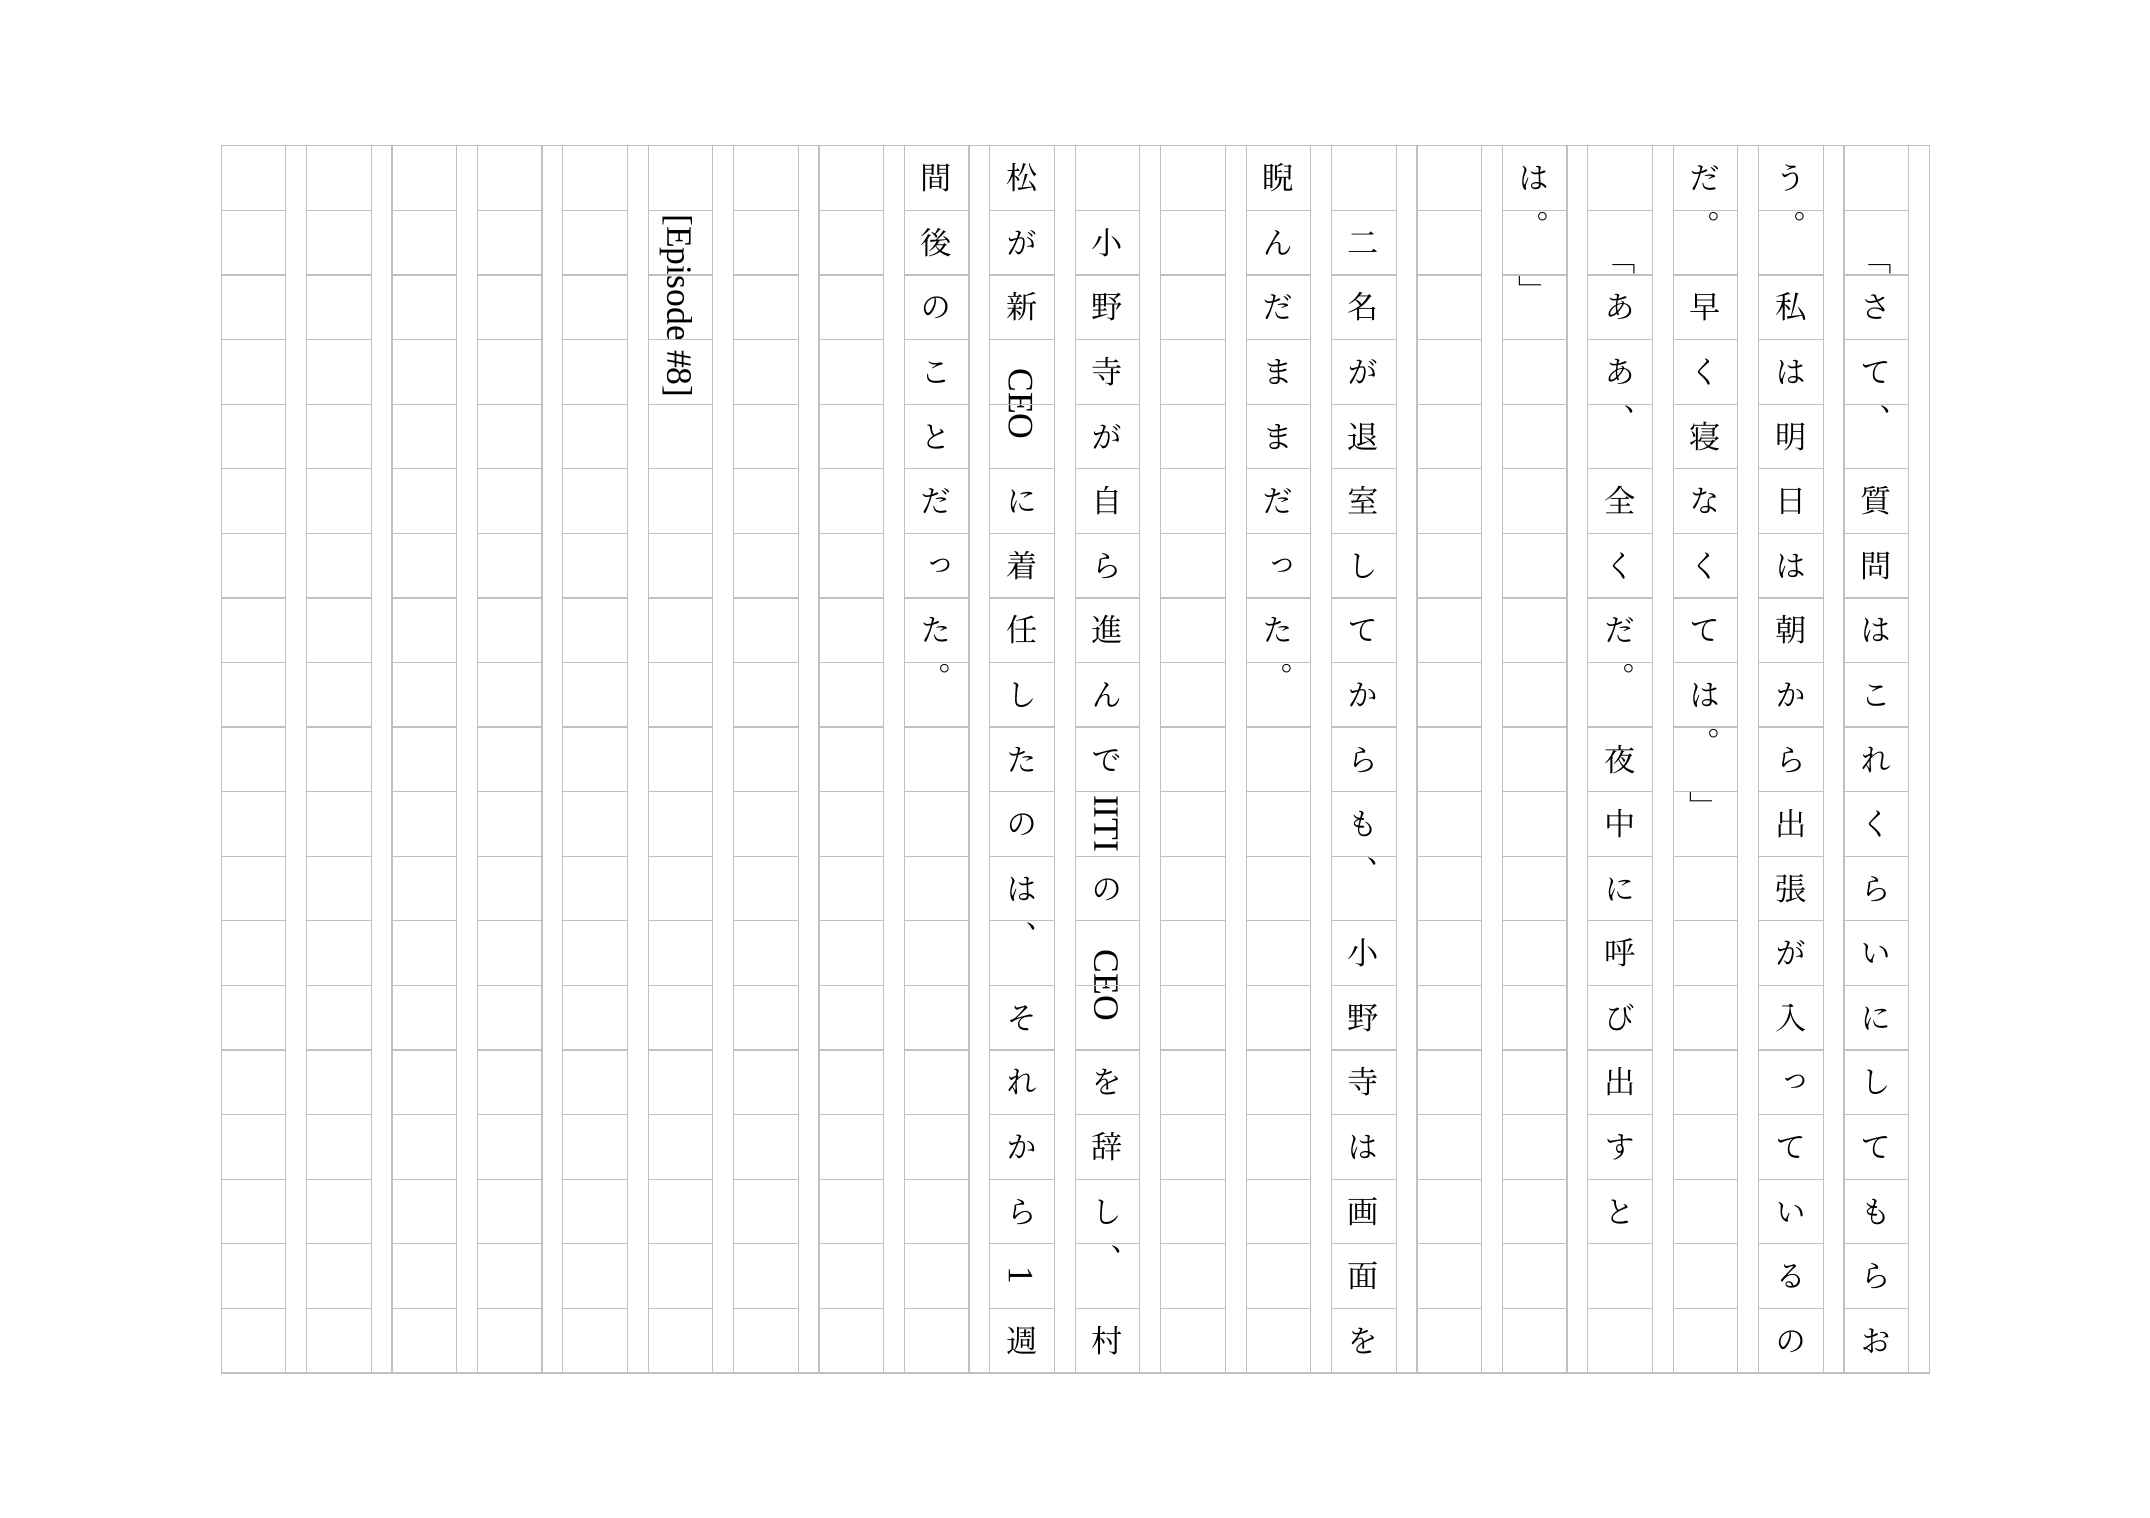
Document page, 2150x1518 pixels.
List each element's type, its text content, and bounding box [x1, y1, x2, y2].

text 小野寺が自ら進んでIITIのCEOを辞し、村松が新CEOに着任したのは、それから1週間後のことだった。 [905, 1244, 968, 1308]
text 「ああ、全くだ。夜中に呼び出すとは。」 [1503, 728, 1566, 791]
text 二名が退室してからも、小野寺は画面を睨んだままだった。 [1247, 1309, 1310, 1372]
text 小野寺が自ら進んでIITIのCEOを辞し、村松が新CEOに着任したのは、それから1週間後のことだった。 [905, 211, 968, 274]
text 小野寺が自ら進んでIITIのCEOを辞し、村松が新CEOに着任したのは、それから1週間後のことだった。 [1076, 211, 1139, 274]
text 二名が退室してからも、小野寺は画面を睨んだままだった。 [1332, 1244, 1396, 1308]
text 「ああ、全くだ。夜中に呼び出すとは。」 [1503, 276, 1566, 339]
text 小野寺が自ら進んでIITIのCEOを辞し、村松が新CEOに着任したのは、それから1週間後のことだった。 [905, 469, 968, 533]
text 小野寺が自ら進んでIITIのCEOを辞し、村松が新CEOに着任したのは、それから1週間後のことだった。 [1076, 405, 1139, 468]
text 「ああ、全くだ。夜中に呼び出すとは。」 [1588, 405, 1652, 468]
text 「さて、質問はこれくらいにしてもらおう。私は明日は朝から出張が入っているのだ。早く寝なくては。」 [1845, 276, 1908, 339]
text 「ああ、全くだ。夜中に呼び出すとは。」 [1503, 211, 1566, 274]
text 小野寺が自ら進んでIITIのCEOを辞し、村松が新CEOに着任したのは、それから1週間後のことだった。 [905, 728, 968, 791]
text 「さて、質問はこれくらいにしてもらおう。私は明日は朝から出張が入っているのだ。早く寝なくては。」 [1674, 728, 1737, 791]
text 「さて、質問はこれくらいにしてもらおう。私は明日は朝から出張が入っているのだ。早く寝なくては。」 [1674, 792, 1737, 856]
text 小野寺が自ら進んでIITIのCEOを辞し、村松が新CEOに着任したのは、それから1週間後のことだった。 [905, 663, 968, 726]
text [Episode #8] [649, 1051, 712, 1114]
text 「さて、質問はこれくらいにしてもらおう。私は明日は朝から出張が入っているのだ。早く寝なくては。」 [1759, 1115, 1823, 1179]
text [Episode #8] [649, 405, 712, 468]
text 小野寺が自ら進んでIITIのCEOを辞し、村松が新CEOに着任したのは、それから1週間後のことだった。 [970, 146, 989, 1372]
text 小野寺が自ら進んでIITIのCEOを辞し、村松が新CEOに着任したのは、それから1週間後のことだった。 [990, 211, 1054, 274]
text 「ああ、全くだ。夜中に呼び出すとは。」 [1503, 921, 1566, 985]
text 「さて、質問はこれくらいにしてもらおう。私は明日は朝から出張が入っているのだ。早く寝なくては。」 [1674, 1309, 1737, 1372]
text 二名が退室してからも、小野寺は画面を睨んだままだった。 [1332, 1309, 1396, 1372]
text 小野寺が自ら進んでIITIのCEOを辞し、村松が新CEOに着任したのは、それから1週間後のことだった。 [905, 986, 968, 1049]
text 「さて、質問はこれくらいにしてもらおう。私は明日は朝から出張が入っているのだ。早く寝なくては。」 [1759, 1309, 1823, 1372]
text 「さて、質問はこれくらいにしてもらおう。私は明日は朝から出張が入っているのだ。早く寝なくては。」 [1674, 1051, 1737, 1114]
text 「さて、質問はこれくらいにしてもらおう。私は明日は朝から出張が入っているのだ。早く寝なくては。」 [1674, 663, 1737, 726]
text 小野寺が自ら進んでIITIのCEOを辞し、村松が新CEOに着任したのは、それから1週間後のことだった。 [1055, 146, 1075, 1372]
text [Episode #8] [649, 986, 712, 1049]
text 小野寺が自ら進んでIITIのCEOを辞し、村松が新CEOに着任したのは、それから1週間後のことだった。 [905, 1051, 968, 1114]
text 二名が退室してからも、小野寺は画面を睨んだままだった。 [1247, 1244, 1310, 1308]
text 二名が退室してからも、小野寺は画面を睨んだままだった。 [1247, 663, 1310, 726]
text 二名が退室してからも、小野寺は画面を睨んだままだった。 [1332, 599, 1396, 662]
text 「ああ、全くだ。夜中に呼び出すとは。」 [1503, 663, 1566, 726]
text 「さて、質問はこれくらいにしてもらおう。私は明日は朝から出張が入っているのだ。早く寝なくては。」 [1674, 146, 1737, 210]
text 二名が退室してからも、小野寺は画面を睨んだままだった。 [1332, 405, 1396, 468]
text 「さて、質問はこれくらいにしてもらおう。私は明日は朝から出張が入っているのだ。早く寝なくては。」 [1674, 534, 1737, 597]
text 「さて、質問はこれくらいにしてもらおう。私は明日は朝から出張が入っているのだ。早く寝なくては。」 [1674, 599, 1737, 662]
text 「さて、質問はこれくらいにしてもらおう。私は明日は朝から出張が入っているのだ。早く寝なくては。」 [1845, 1115, 1908, 1179]
text 「ああ、全くだ。夜中に呼び出すとは。」 [1588, 469, 1652, 533]
text 小野寺が自ら進んでIITIのCEOを辞し、村松が新CEOに着任したのは、それから1週間後のことだった。 [1076, 146, 1139, 210]
text 「ああ、全くだ。夜中に呼び出すとは。」 [1588, 276, 1652, 339]
text 小野寺が自ら進んでIITIのCEOを辞し、村松が新CEOに着任したのは、それから1週間後のことだった。 [990, 728, 1054, 791]
text 「ああ、全くだ。夜中に呼び出すとは。」 [1503, 792, 1566, 856]
text 二名が退室してからも、小野寺は画面を睨んだままだった。 [1332, 728, 1396, 791]
text 小野寺が自ら進んでIITIのCEOを辞し、村松が新CEOに着任したのは、それから1週間後のことだった。 [990, 792, 1054, 856]
text 「さて、質問はこれくらいにしてもらおう。私は明日は朝から出張が入っているのだ。早く寝なくては。」 [1845, 986, 1908, 1049]
text 二名が退室してからも、小野寺は画面を睨んだままだった。 [1332, 1115, 1396, 1179]
text 「ああ、全くだ。夜中に呼び出すとは。」 [1588, 1309, 1652, 1372]
text 「さて、質問はこれくらいにしてもらおう。私は明日は朝から出張が入っているのだ。早く寝なくては。」 [1845, 405, 1908, 468]
text 小野寺が自ら進んでIITIのCEOを辞し、村松が新CEOに着任したのは、それから1週間後のことだった。 [990, 1051, 1054, 1114]
text 「ああ、全くだ。夜中に呼び出すとは。」 [1503, 146, 1566, 210]
text 「さて、質問はこれくらいにしてもらおう。私は明日は朝から出張が入っているのだ。早く寝なくては。」 [1674, 921, 1737, 985]
text 「さて、質問はこれくらいにしてもらおう。私は明日は朝から出張が入っているのだ。早く寝なくては。」 [1759, 146, 1823, 210]
text 二名が退室してからも、小野寺は画面を睨んだままだった。 [1332, 663, 1396, 726]
text 「さて、質問はこれくらいにしてもらおう。私は明日は朝から出張が入っているのだ。早く寝なくては。」 [1845, 1051, 1908, 1114]
text 二名が退室してからも、小野寺は画面を睨んだままだった。 [1247, 340, 1310, 404]
text 小野寺が自ら進んでIITIのCEOを辞し、村松が新CEOに着任したのは、それから1週間後のことだった。 [990, 599, 1054, 662]
text 「さて、質問はこれくらいにしてもらおう。私は明日は朝から出張が入っているのだ。早く寝なくては。」 [1845, 1309, 1908, 1372]
text 小野寺が自ら進んでIITIのCEOを辞し、村松が新CEOに着任したのは、それから1週間後のことだった。 [1076, 1115, 1139, 1179]
text 「ああ、全くだ。夜中に呼び出すとは。」 [1503, 1244, 1566, 1308]
text 小野寺が自ら進んでIITIのCEOを辞し、村松が新CEOに着任したのは、それから1週間後のことだった。 [1076, 469, 1139, 533]
text 「ああ、全くだ。夜中に呼び出すとは。」 [1503, 469, 1566, 533]
text 小野寺が自ら進んでIITIのCEOを辞し、村松が新CEOに着任したのは、それから1週間後のことだった。 [1076, 340, 1139, 404]
text [Episode #8] [649, 663, 712, 726]
text 「さて、質問はこれくらいにしてもらおう。私は明日は朝から出張が入っているのだ。早く寝なくては。」 [1909, 146, 1929, 1372]
text 「ああ、全くだ。夜中に呼び出すとは。」 [1503, 1051, 1566, 1114]
text 小野寺が自ら進んでIITIのCEOを辞し、村松が新CEOに着任したのは、それから1週間後のことだった。 [1076, 1244, 1139, 1308]
text 小野寺が自ら進んでIITIのCEOを辞し、村松が新CEOに着任したのは、それから1週間後のことだった。 [905, 146, 968, 210]
text 「さて、質問はこれくらいにしてもらおう。私は明日は朝から出張が入っているのだ。早く寝なくては。」 [1845, 534, 1908, 597]
text 小野寺が自ら進んでIITIのCEOを辞し、村松が新CEOに着任したのは、それから1週間後のことだった。 [1076, 663, 1139, 726]
text 小野寺が自ら進んでIITIのCEOを辞し、村松が新CEOに着任したのは、それから1週間後のことだった。 [905, 340, 968, 404]
text 小野寺が自ら進んでIITIのCEOを辞し、村松が新CEOに着任したのは、それから1週間後のことだった。 [905, 857, 968, 920]
text 「ああ、全くだ。夜中に呼び出すとは。」 [1503, 1309, 1566, 1372]
text 「ああ、全くだ。夜中に呼び出すとは。」 [1588, 599, 1652, 662]
text 二名が退室してからも、小野寺は画面を睨んだままだった。 [1247, 405, 1310, 468]
text 「ああ、全くだ。夜中に呼び出すとは。」 [1588, 663, 1652, 726]
text 「さて、質問はこれくらいにしてもらおう。私は明日は朝から出張が入っているのだ。早く寝なくては。」 [1845, 211, 1908, 274]
text 「ああ、全くだ。夜中に呼び出すとは。」 [1568, 146, 1587, 1372]
text 小野寺が自ら進んでIITIのCEOを辞し、村松が新CEOに着任したのは、それから1週間後のことだった。 [1076, 986, 1139, 1049]
text 「さて、質問はこれくらいにしてもらおう。私は明日は朝から出張が入っているのだ。早く寝なくては。」 [1845, 857, 1908, 920]
text 小野寺が自ら進んでIITIのCEOを辞し、村松が新CEOに着任したのは、それから1週間後のことだった。 [990, 1309, 1054, 1372]
text 「さて、質問はこれくらいにしてもらおう。私は明日は朝から出張が入っているのだ。早く寝なくては。」 [1845, 792, 1908, 856]
text 「ああ、全くだ。夜中に呼び出すとは。」 [1503, 1180, 1566, 1243]
text 二名が退室してからも、小野寺は画面を睨んだままだった。 [1332, 1051, 1396, 1114]
text 二名が退室してからも、小野寺は画面を睨んだままだった。 [1332, 857, 1396, 920]
text 「さて、質問はこれくらいにしてもらおう。私は明日は朝から出張が入っているのだ。早く寝なくては。」 [1674, 211, 1737, 274]
text 二名が退室してからも、小野寺は画面を睨んだままだった。 [1247, 211, 1310, 274]
text 「さて、質問はこれくらいにしてもらおう。私は明日は朝から出張が入っているのだ。早く寝なくては。」 [1674, 469, 1737, 533]
text [Episode #8] [649, 469, 712, 533]
text 二名が退室してからも、小野寺は画面を睨んだままだった。 [1332, 469, 1396, 533]
text 「さて、質問はこれくらいにしてもらおう。私は明日は朝から出張が入っているのだ。早く寝なくては。」 [1759, 405, 1823, 468]
text 二名が退室してからも、小野寺は画面を睨んだままだった。 [1247, 1115, 1310, 1179]
text 「ああ、全くだ。夜中に呼び出すとは。」 [1503, 534, 1566, 597]
text 「さて、質問はこれくらいにしてもらおう。私は明日は朝から出張が入っているのだ。早く寝なくては。」 [1824, 146, 1843, 1372]
text 「さて、質問はこれくらいにしてもらおう。私は明日は朝から出張が入っているのだ。早く寝なくては。」 [1674, 405, 1737, 468]
text 「さて、質問はこれくらいにしてもらおう。私は明日は朝から出張が入っているのだ。早く寝なくては。」 [1674, 986, 1737, 1049]
text [Episode #8] [713, 146, 733, 1372]
text 小野寺が自ら進んでIITIのCEOを辞し、村松が新CEOに着任したのは、それから1週間後のことだった。 [990, 405, 1054, 468]
text 「さて、質問はこれくらいにしてもらおう。私は明日は朝から出張が入っているのだ。早く寝なくては。」 [1759, 1180, 1823, 1243]
text 「さて、質問はこれくらいにしてもらおう。私は明日は朝から出張が入っているのだ。早く寝なくては。」 [1845, 728, 1908, 791]
text 「ああ、全くだ。夜中に呼び出すとは。」 [1588, 534, 1652, 597]
text 「ああ、全くだ。夜中に呼び出すとは。」 [1588, 146, 1652, 210]
text [Episode #8] [649, 276, 712, 339]
text 小野寺が自ら進んでIITIのCEOを辞し、村松が新CEOに着任したのは、それから1週間後のことだった。 [990, 469, 1054, 533]
text 小野寺が自ら進んでIITIのCEOを辞し、村松が新CEOに着任したのは、それから1週間後のことだった。 [1076, 857, 1139, 920]
text 小野寺が自ら進んでIITIのCEOを辞し、村松が新CEOに着任したのは、それから1週間後のことだった。 [905, 534, 968, 597]
text 「さて、質問はこれくらいにしてもらおう。私は明日は朝から出張が入っているのだ。早く寝なくては。」 [1759, 857, 1823, 920]
text 「ああ、全くだ。夜中に呼び出すとは。」 [1503, 986, 1566, 1049]
text 二名が退室してからも、小野寺は画面を睨んだままだった。 [1247, 986, 1310, 1049]
text 小野寺が自ら進んでIITIのCEOを辞し、村松が新CEOに着任したのは、それから1週間後のことだった。 [1076, 1309, 1139, 1372]
text 「さて、質問はこれくらいにしてもらおう。私は明日は朝から出張が入っているのだ。早く寝なくては。」 [1674, 276, 1737, 339]
text 「ああ、全くだ。夜中に呼び出すとは。」 [1503, 857, 1566, 920]
text 「さて、質問はこれくらいにしてもらおう。私は明日は朝から出張が入っているのだ。早く寝なくては。」 [1759, 469, 1823, 533]
text 「さて、質問はこれくらいにしてもらおう。私は明日は朝から出張が入っているのだ。早く寝なくては。」 [1674, 340, 1737, 404]
text 小野寺が自ら進んでIITIのCEOを辞し、村松が新CEOに着任したのは、それから1週間後のことだった。 [1076, 792, 1139, 856]
text 小野寺が自ら進んでIITIのCEOを辞し、村松が新CEOに着任したのは、それから1週間後のことだった。 [990, 340, 1054, 404]
text 二名が退室してからも、小野寺は画面を睨んだままだった。 [1247, 921, 1310, 985]
text 「ああ、全くだ。夜中に呼び出すとは。」 [1588, 728, 1652, 791]
text 「ああ、全くだ。夜中に呼び出すとは。」 [1653, 146, 1673, 1372]
text 小野寺が自ら進んでIITIのCEOを辞し、村松が新CEOに着任したのは、それから1週間後のことだった。 [990, 534, 1054, 597]
text 「さて、質問はこれくらいにしてもらおう。私は明日は朝から出張が入っているのだ。早く寝なくては。」 [1845, 469, 1908, 533]
text 「さて、質問はこれくらいにしてもらおう。私は明日は朝から出張が入っているのだ。早く寝なくては。」 [1759, 340, 1823, 404]
text 「さて、質問はこれくらいにしてもらおう。私は明日は朝から出張が入っているのだ。早く寝なくては。」 [1738, 146, 1758, 1372]
text 小野寺が自ら進んでIITIのCEOを辞し、村松が新CEOに着任したのは、それから1週間後のことだった。 [990, 276, 1054, 339]
text [Episode #8] [649, 1244, 712, 1308]
text 「ああ、全くだ。夜中に呼び出すとは。」 [1588, 1051, 1652, 1114]
text 「さて、質問はこれくらいにしてもらおう。私は明日は朝から出張が入っているのだ。早く寝なくては。」 [1674, 1244, 1737, 1308]
text 二名が退室してからも、小野寺は画面を睨んだままだった。 [1332, 211, 1396, 274]
text 二名が退室してからも、小野寺は画面を睨んだままだった。 [1332, 276, 1396, 339]
text 「さて、質問はこれくらいにしてもらおう。私は明日は朝から出張が入っているのだ。早く寝なくては。」 [1759, 211, 1823, 274]
text 「さて、質問はこれくらいにしてもらおう。私は明日は朝から出張が入っているのだ。早く寝なくては。」 [1759, 534, 1823, 597]
text 小野寺が自ら進んでIITIのCEOを辞し、村松が新CEOに着任したのは、それから1週間後のことだった。 [905, 405, 968, 468]
text 小野寺が自ら進んでIITIのCEOを辞し、村松が新CEOに着任したのは、それから1週間後のことだった。 [1076, 276, 1139, 339]
text 「ああ、全くだ。夜中に呼び出すとは。」 [1588, 921, 1652, 985]
text 小野寺が自ら進んでIITIのCEOを辞し、村松が新CEOに着任したのは、それから1週間後のことだった。 [905, 1180, 968, 1243]
text 二名が退室してからも、小野寺は画面を睨んだままだった。 [1247, 728, 1310, 791]
text 二名が退室してからも、小野寺は画面を睨んだままだった。 [1247, 534, 1310, 597]
text 「さて、質問はこれくらいにしてもらおう。私は明日は朝から出張が入っているのだ。早く寝なくては。」 [1845, 599, 1908, 662]
text [Episode #8] [649, 792, 712, 856]
text 「さて、質問はこれくらいにしてもらおう。私は明日は朝から出張が入っているのだ。早く寝なくては。」 [1845, 921, 1908, 985]
text 「さて、質問はこれくらいにしてもらおう。私は明日は朝から出張が入っているのだ。早く寝なくては。」 [1845, 1244, 1908, 1308]
text [Episode #8] [649, 211, 712, 274]
text 小野寺が自ら進んでIITIのCEOを辞し、村松が新CEOに着任したのは、それから1週間後のことだった。 [990, 1244, 1054, 1308]
text 小野寺が自ら進んでIITIのCEOを辞し、村松が新CEOに着任したのは、それから1週間後のことだった。 [990, 1115, 1054, 1179]
text 二名が退室してからも、小野寺は画面を睨んだままだった。 [1397, 146, 1416, 1372]
text 小野寺が自ら進んでIITIのCEOを辞し、村松が新CEOに着任したのは、それから1週間後のことだった。 [990, 921, 1054, 985]
text 「ああ、全くだ。夜中に呼び出すとは。」 [1588, 1180, 1652, 1243]
text 小野寺が自ら進んでIITIのCEOを辞し、村松が新CEOに着任したのは、それから1週間後のことだった。 [1076, 728, 1139, 791]
text 二名が退室してからも、小野寺は画面を睨んだままだった。 [1332, 792, 1396, 856]
text 小野寺が自ら進んでIITIのCEOを辞し、村松が新CEOに着任したのは、それから1週間後のことだった。 [990, 146, 1054, 210]
text 二名が退室してからも、小野寺は画面を睨んだままだった。 [1332, 146, 1396, 210]
text [Episode #8] [649, 599, 712, 662]
text 小野寺が自ら進んでIITIのCEOを辞し、村松が新CEOに着任したのは、それから1週間後のことだった。 [1076, 599, 1139, 662]
text 「ああ、全くだ。夜中に呼び出すとは。」 [1503, 340, 1566, 404]
text 「ああ、全くだ。夜中に呼び出すとは。」 [1588, 986, 1652, 1049]
text 小野寺が自ら進んでIITIのCEOを辞し、村松が新CEOに着任したのは、それから1週間後のことだった。 [1140, 146, 1160, 1372]
text [Episode #8] [649, 728, 712, 791]
text 「さて、質問はこれくらいにしてもらおう。私は明日は朝から出張が入っているのだ。早く寝なくては。」 [1759, 792, 1823, 856]
text [Episode #8] [649, 921, 712, 985]
text 小野寺が自ら進んでIITIのCEOを辞し、村松が新CEOに着任したのは、それから1週間後のことだった。 [905, 1115, 968, 1179]
text 二名が退室してからも、小野寺は画面を睨んだままだった。 [1247, 1180, 1310, 1243]
text 「ああ、全くだ。夜中に呼び出すとは。」 [1588, 1244, 1652, 1308]
text 「ああ、全くだ。夜中に呼び出すとは。」 [1588, 857, 1652, 920]
text 「ああ、全くだ。夜中に呼び出すとは。」 [1503, 599, 1566, 662]
text 二名が退室してからも、小野寺は画面を睨んだままだった。 [1247, 469, 1310, 533]
text 小野寺が自ら進んでIITIのCEOを辞し、村松が新CEOに着任したのは、それから1週間後のことだった。 [990, 663, 1054, 726]
text 「ああ、全くだ。夜中に呼び出すとは。」 [1588, 211, 1652, 274]
text 二名が退室してからも、小野寺は画面を睨んだままだった。 [1247, 146, 1310, 210]
text 二名が退室してからも、小野寺は画面を睨んだままだった。 [1332, 986, 1396, 1049]
text 「さて、質問はこれくらいにしてもらおう。私は明日は朝から出張が入っているのだ。早く寝なくては。」 [1759, 1244, 1823, 1308]
text [Episode #8] [649, 1309, 712, 1372]
text 「さて、質問はこれくらいにしてもらおう。私は明日は朝から出張が入っているのだ。早く寝なくては。」 [1674, 1115, 1737, 1179]
text 「ああ、全くだ。夜中に呼び出すとは。」 [1503, 405, 1566, 468]
text 小野寺が自ら進んでIITIのCEOを辞し、村松が新CEOに着任したのは、それから1週間後のことだった。 [1076, 921, 1139, 985]
text 「さて、質問はこれくらいにしてもらおう。私は明日は朝から出張が入っているのだ。早く寝なくては。」 [1759, 986, 1823, 1049]
text 「さて、質問はこれくらいにしてもらおう。私は明日は朝から出張が入っているのだ。早く寝なくては。」 [1759, 921, 1823, 985]
text 二名が退室してからも、小野寺は画面を睨んだままだった。 [1332, 340, 1396, 404]
text [Episode #8] [649, 857, 712, 920]
text 「さて、質問はこれくらいにしてもらおう。私は明日は朝から出張が入っているのだ。早く寝なくては。」 [1845, 146, 1908, 210]
text 小野寺が自ら進んでIITIのCEOを辞し、村松が新CEOに着任したのは、それから1週間後のことだった。 [1076, 1051, 1139, 1114]
text 「ああ、全くだ。夜中に呼び出すとは。」 [1588, 1115, 1652, 1179]
text 小野寺が自ら進んでIITIのCEOを辞し、村松が新CEOに着任したのは、それから1週間後のことだった。 [905, 792, 968, 856]
text 「さて、質問はこれくらいにしてもらおう。私は明日は朝から出張が入っているのだ。早く寝なくては。」 [1759, 276, 1823, 339]
text 小野寺が自ら進んでIITIのCEOを辞し、村松が新CEOに着任したのは、それから1週間後のことだった。 [1076, 534, 1139, 597]
text 小野寺が自ら進んでIITIのCEOを辞し、村松が新CEOに着任したのは、それから1週間後のことだった。 [905, 599, 968, 662]
text 「さて、質問はこれくらいにしてもらおう。私は明日は朝から出張が入っているのだ。早く寝なくては。」 [1845, 663, 1908, 726]
text 小野寺が自ら進んでIITIのCEOを辞し、村松が新CEOに着任したのは、それから1週間後のことだった。 [905, 276, 968, 339]
text [Episode #8] [649, 146, 712, 210]
text 小野寺が自ら進んでIITIのCEOを辞し、村松が新CEOに着任したのは、それから1週間後のことだった。 [905, 921, 968, 985]
text 二名が退室してからも、小野寺は画面を睨んだままだった。 [1332, 534, 1396, 597]
text [Episode #8] [649, 340, 712, 404]
text 小野寺が自ら進んでIITIのCEOを辞し、村松が新CEOに着任したのは、それから1週間後のことだった。 [990, 986, 1054, 1049]
text [Episode #8] [649, 534, 712, 597]
text 二名が退室してからも、小野寺は画面を睨んだままだった。 [1247, 276, 1310, 339]
text 「さて、質問はこれくらいにしてもらおう。私は明日は朝から出張が入っているのだ。早く寝なくては。」 [1759, 599, 1823, 662]
text 「さて、質問はこれくらいにしてもらおう。私は明日は朝から出張が入っているのだ。早く寝なくては。」 [1674, 857, 1737, 920]
text 二名が退室してからも、小野寺は画面を睨んだままだった。 [1311, 146, 1331, 1372]
text 「さて、質問はこれくらいにしてもらおう。私は明日は朝から出張が入っているのだ。早く寝なくては。」 [1759, 728, 1823, 791]
text 小野寺が自ら進んでIITIのCEOを辞し、村松が新CEOに着任したのは、それから1週間後のことだった。 [990, 1180, 1054, 1243]
text [Episode #8] [649, 1180, 712, 1243]
text 「ああ、全くだ。夜中に呼び出すとは。」 [1503, 1115, 1566, 1179]
text [Episode #8] [649, 1115, 712, 1179]
text 二名が退室してからも、小野寺は画面を睨んだままだった。 [1247, 599, 1310, 662]
text 「さて、質問はこれくらいにしてもらおう。私は明日は朝から出張が入っているのだ。早く寝なくては。」 [1674, 1180, 1737, 1243]
text 二名が退室してからも、小野寺は画面を睨んだままだった。 [1332, 1180, 1396, 1243]
text 「ああ、全くだ。夜中に呼び出すとは。」 [1588, 792, 1652, 856]
text 二名が退室してからも、小野寺は画面を睨んだままだった。 [1247, 792, 1310, 856]
text 「さて、質問はこれくらいにしてもらおう。私は明日は朝から出張が入っているのだ。早く寝なくては。」 [1759, 1051, 1823, 1114]
text 二名が退室してからも、小野寺は画面を睨んだままだった。 [1332, 921, 1396, 985]
text 二名が退室してからも、小野寺は画面を睨んだままだった。 [1247, 1051, 1310, 1114]
text 「さて、質問はこれくらいにしてもらおう。私は明日は朝から出張が入っているのだ。早く寝なくては。」 [1845, 1180, 1908, 1243]
text 小野寺が自ら進んでIITIのCEOを辞し、村松が新CEOに着任したのは、それから1週間後のことだった。 [990, 857, 1054, 920]
text 小野寺が自ら進んでIITIのCEOを辞し、村松が新CEOに着任したのは、それから1週間後のことだった。 [905, 1309, 968, 1372]
text 二名が退室してからも、小野寺は画面を睨んだままだった。 [1247, 857, 1310, 920]
text 「さて、質問はこれくらいにしてもらおう。私は明日は朝から出張が入っているのだ。早く寝なくては。」 [1845, 340, 1908, 404]
text 小野寺が自ら進んでIITIのCEOを辞し、村松が新CEOに着任したのは、それから1週間後のことだった。 [1076, 1180, 1139, 1243]
text 「ああ、全くだ。夜中に呼び出すとは。」 [1588, 340, 1652, 404]
text 「さて、質問はこれくらいにしてもらおう。私は明日は朝から出張が入っているのだ。早く寝なくては。」 [1759, 663, 1823, 726]
